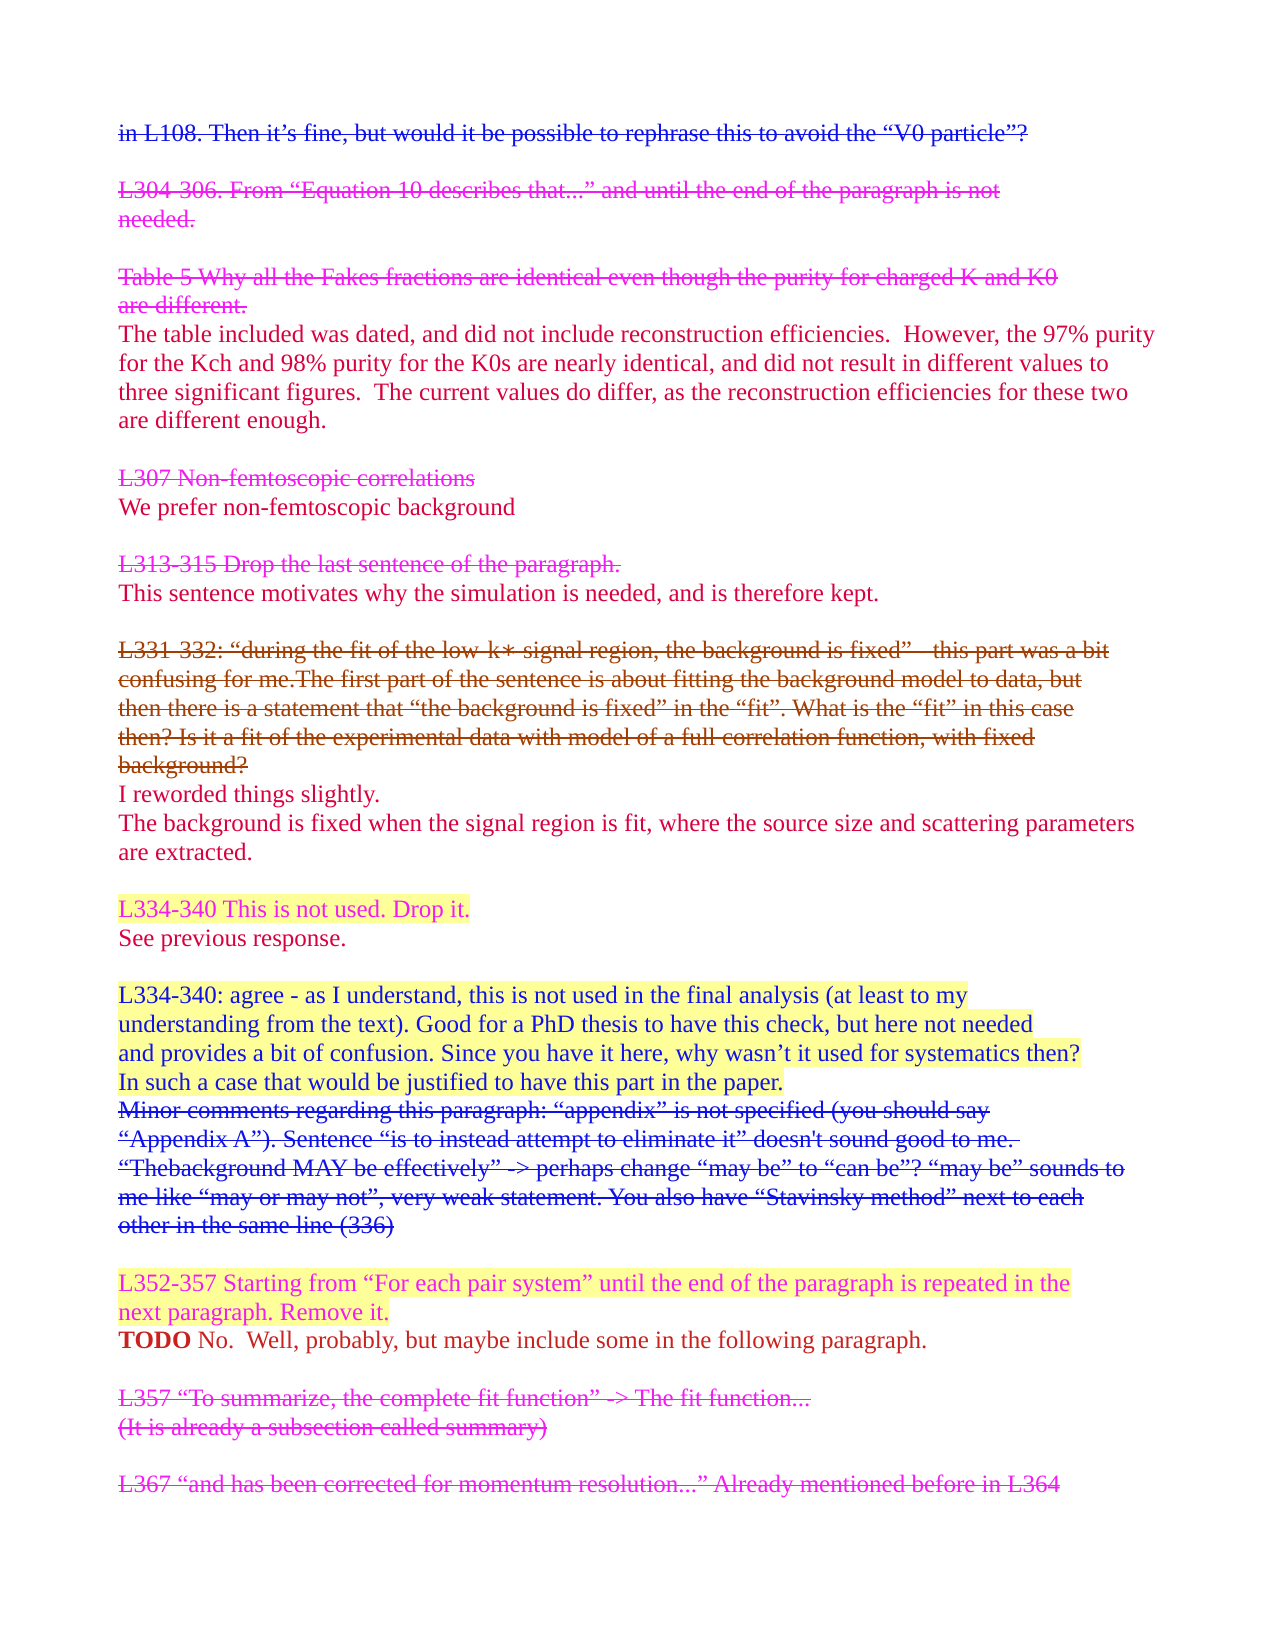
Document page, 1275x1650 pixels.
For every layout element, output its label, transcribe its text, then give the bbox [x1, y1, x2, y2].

text and provides a bit of confusion. Since you have it here, why wasn’t it used for systematics then? [118, 1038, 1157, 1067]
text L334-340: agree - as I understand, this is not used in the final analysis (at least to my [118, 981, 1157, 1009]
text L307 Non-femtoscopic correlations [118, 463, 1157, 492]
text confusing for me.The first part of the sentence is about fitting the background model to data, but [118, 664, 1157, 693]
text In such a case that would be justified to have this part in the paper. [118, 1067, 1157, 1096]
text (It is already a subsection called summary) [118, 1412, 1157, 1441]
text The background is fixed when the signal region is fit, where the source size and scattering parameters are extracted. [118, 808, 1157, 866]
text Table 5 Why all the Fakes fractions are identical even though the purity for charged K and K0 [118, 262, 1157, 291]
text needed. [118, 204, 1157, 233]
text We prefer non-femtoscopic background [118, 492, 1157, 521]
text then there is a statement that “the background is fixed” in the “fit”. What is the “fit” in this case [118, 693, 1157, 722]
text L304-306. From “Equation 10 describes that...” and until the end of the paragraph is not [118, 176, 1157, 204]
text me like “may or may not”, very weak statement. You also have “Stavinsky method” next to each [118, 1182, 1157, 1211]
text are different. [118, 291, 1157, 319]
text Minor comments regarding this paragraph: “appendix” is not specified (you should say [118, 1096, 1157, 1124]
text in L108. Then it’s fine, but would it be possible to rephrase this to avoid the “V0 particle”? [118, 118, 1157, 147]
text See previous response. [118, 923, 1157, 952]
text I reworded things slightly. [118, 779, 1157, 808]
text then? Is it a fit of the experimental data with model of a full correlation function, with fixed [118, 722, 1157, 751]
text background? [118, 751, 1157, 779]
text L334-340 This is not used. Drop it. [118, 894, 1157, 923]
text L331-332: “during the fit of the low-k∗ signal region, the background is fixed” - this part was a bit [118, 636, 1157, 664]
text TODO No. Well, probably, but maybe include some in the following paragraph. [118, 1326, 1157, 1354]
text other in the same line (336) [118, 1211, 1157, 1239]
text L313-315 Drop the last sentence of the paragraph. [118, 549, 1157, 578]
text The table included was dated, and did not include reconstruction efficiencies. However, the 97% purity for the Kch and 98% purity for the K0s are nearly identical, and did not result in different values to three significant figures. The current values do differ, as the reconstruction efficiencies for these two are different enough. [118, 319, 1157, 434]
text “Appendix A”). Sentence “is to instead attempt to eliminate it” doesn't sound good to me. “Thebackground MAY be effectively” -> perhaps change “may be” to “can be”? “may be” sounds to [118, 1124, 1157, 1182]
text This sentence motivates why the simulation is needed, and is therefore kept. [118, 578, 1157, 607]
text L367 “and has been corrected for momentum resolution...” Already mentioned before in L364 [118, 1469, 1157, 1498]
text understanding from the text). Good for a PhD thesis to have this check, but here not needed [118, 1009, 1157, 1038]
text next paragraph. Remove it. [118, 1297, 1157, 1326]
text L357 “To summarize, the complete fit function” -> The fit function... [118, 1383, 1157, 1412]
text L352-357 Starting from “For each pair system” until the end of the paragraph is repeated in the [118, 1268, 1157, 1297]
